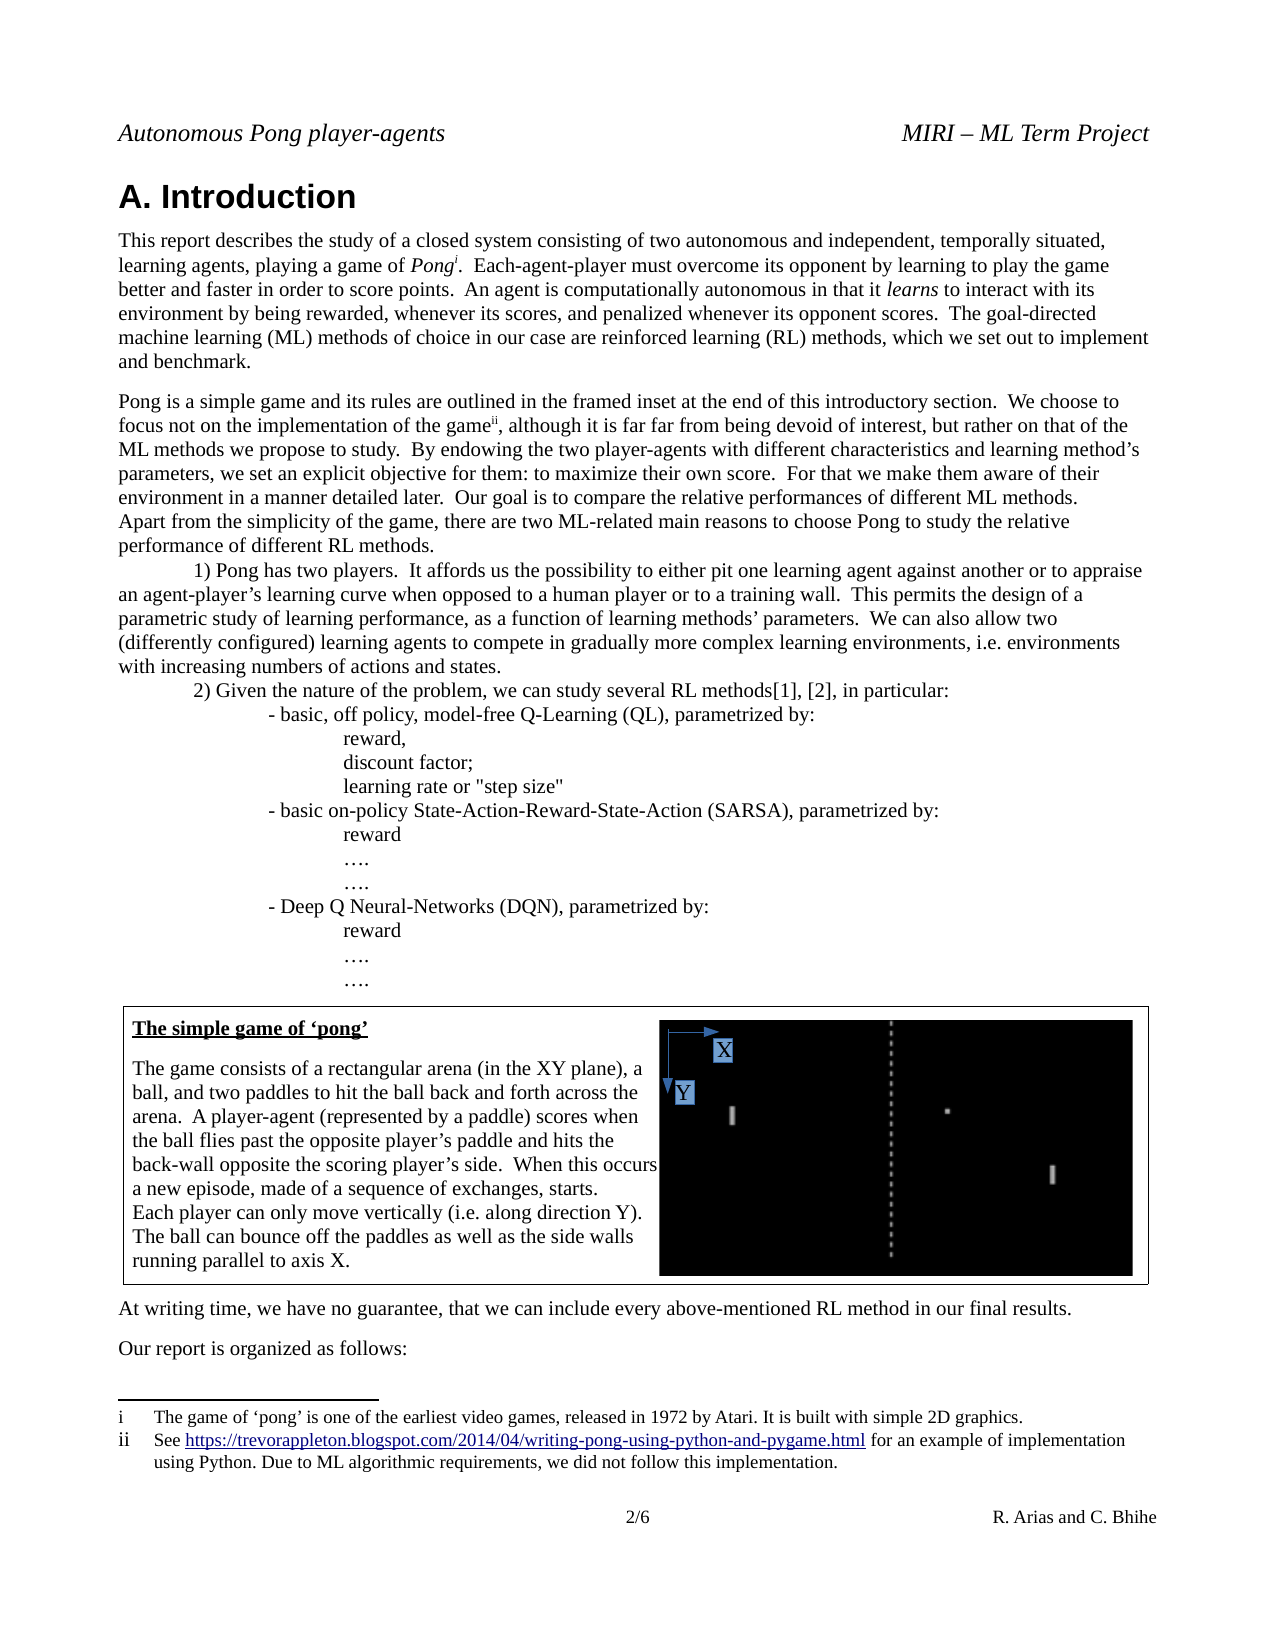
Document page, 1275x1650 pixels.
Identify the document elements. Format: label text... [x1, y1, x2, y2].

text The game of ‘pong’ is one of the earliest video games, released in 1972 by Atari. It is built with simple 2D graphics. [118, 1406, 1157, 1427]
text Apart from the simplicity of the game, there are two ML-related main reasons to choose Pong to study the relative performance of different RL methods. 1) Pong has two players. It affords us the possibility to either pit one learning agent against another or to appraise an agent-player’s learning curve when opposed to a human player or to a training wall. This permits the design of a parametric study of learning performance, as a function of learning methods’ parameters. We can also allow two (differently configured) learning agents to compete in gradually more complex learning environments, i.e. environments with increasing numbers of actions and states. 2) Given the nature of the problem, we can study several RL methods[1], [2], in particular: - basic, off policy, model-free Q-Learning (QL), parametrized by: reward, discount factor; learning rate or "step size" - basic on-policy State-Action-Reward-State-Action (SARSA), parametrized by: reward …. …. - Deep Q Neural-Networks (DQN), parametrized by: reward …. …. [118, 509, 1157, 991]
text Our report is organized as follows: [118, 1336, 1157, 1360]
text See https://trevorappleton.blogspot.com/2014/04/writing-pong-using-python-and-pygame.html for an example of implementation using Python. Due to ML algorithmic requirements, we did not follow this implementation. [118, 1427, 1157, 1473]
picture [659, 1020, 1133, 1276]
text Pong is a simple game and its rules are outlined in the framed inset at the end of this introductory section. We choose to focus not on the implementation of the game, although it is far far from being devoid of interest, but rather on that of the ML methods we propose to study. By endowing the two player-agents with different characteristics and learning method’s parameters, we set an explicit objective for them: to maximize their own score. For that we make them aware of their environment in a manner detailed later. Our goal is to compare the relative performances of different ML methods. [118, 389, 1157, 509]
text At writing time, we have no guarantee, that we can include every above-mentioned RL method in our final results. [118, 1007, 1157, 1320]
subtitle A. Introduction [118, 177, 1157, 216]
text The game consists of a rectangular arena (in the XY plane), a ball, and two paddles to hit the ball back and forth across the arena. A player-agent (represented by a paddle) scores when the ball flies past the opposite player’s paddle and hits the back-wall opposite the scoring player’s side. When this occurs a new episode, made of a sequence of exchanges, starts. Each player can only move vertically (i.e. along direction Y). The ball can bounce off the paddles as well as the side walls running parallel to axis X. [132, 1056, 659, 1272]
text This report describes the study of a closed system consisting of two autonomous and independent, temporally situated, learning agents, playing a game of Pong. Each-agent-player must overcome its opponent by learning to play the game better and faster in order to score points. An agent is computationally autonomous in that it learns to interact with its environment by being rewarded, whenever its scores, and penalized whenever its opponent scores. The goal-directed machine learning (ML) methods of choice in our case are reinforced learning (RL) methods, which we set out to implement and benchmark. [118, 228, 1157, 373]
text The simple game of ‘pong’ [132, 1015, 1139, 1039]
